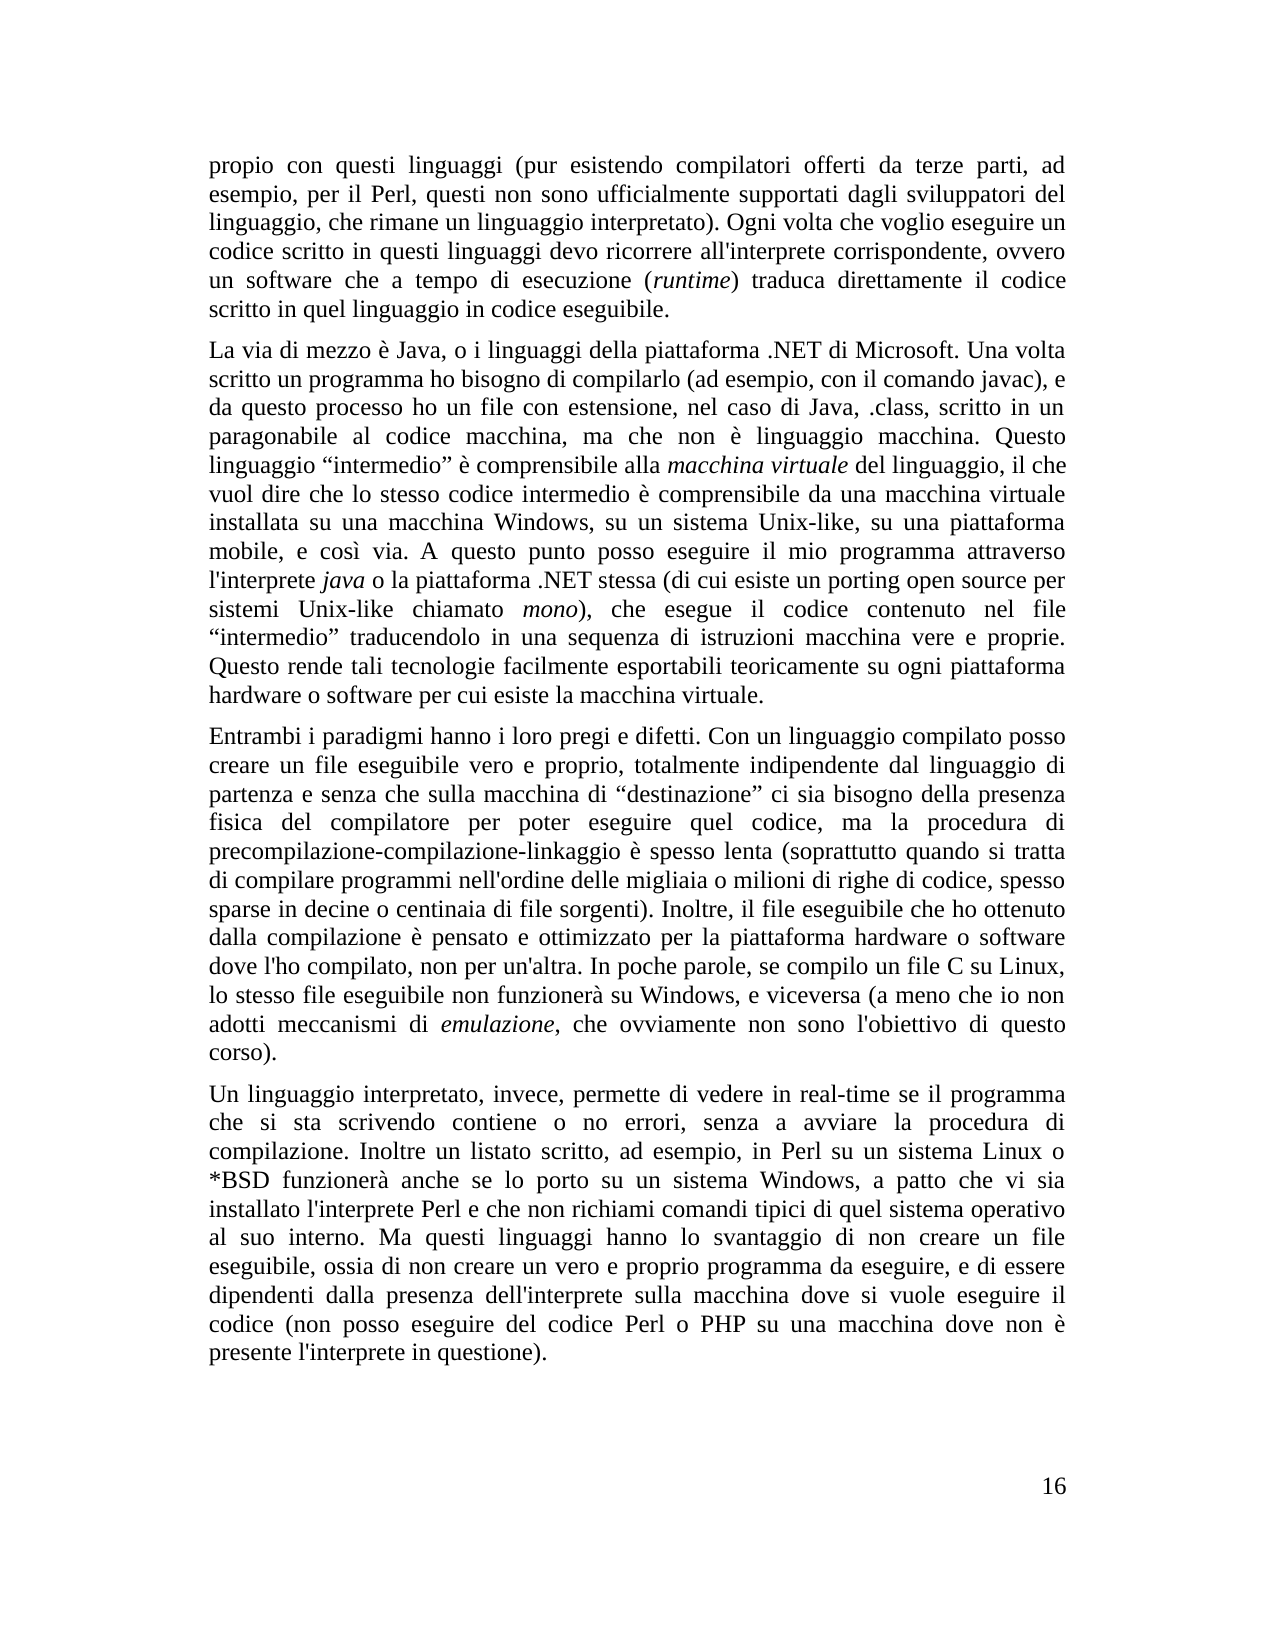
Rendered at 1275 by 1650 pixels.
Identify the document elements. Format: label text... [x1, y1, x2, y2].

text propio con questi linguaggi (pur esistendo compilatori offerti da terze parti, ad esempio, per il Perl, questi non sono ufficialmente supportati dagli sviluppatori del linguaggio, che rimane un linguaggio interpretato). Ogni volta che voglio eseguire un codice scritto in questi linguaggi devo ricorrere all'interprete corrispondente, ovvero un software che a tempo di esecuzione (runtime) traduca direttamente il codice scritto in quel linguaggio in codice eseguibile. [208, 150, 1066, 322]
text La via di mezzo è Java, o i linguaggi della piattaforma .NET di Microsoft. Una volta scritto un programma ho bisogno di compilarlo (ad esempio, con il comando javac), e da questo processo ho un file con estensione, nel caso di Java, .class, scritto in un paragonabile al codice macchina, ma che non è linguaggio macchina. Questo linguaggio “intermedio” è comprensibile alla macchina virtuale del linguaggio, il che vuol dire che lo stesso codice intermedio è comprensibile da una macchina virtuale installata su una macchina Windows, su un sistema Unix-like, su una piattaforma mobile, e così via. A questo punto posso eseguire il mio programma attraverso l'interprete java o la piattaforma .NET stessa (di cui esiste un porting open source per sistemi Unix-like chiamato mono), che esegue il codice contenuto nel file “intermedio” traducendolo in una sequenza di istruzioni macchina vere e proprie. Questo rende tali tecnologie facilmente esportabili teoricamente su ogni piattaforma hardware o software per cui esiste la macchina virtuale. [208, 335, 1066, 709]
text Un linguaggio interpretato, invece, permette di vedere in real-time se il programma che si sta scrivendo contiene o no errori, senza a avviare la procedura di compilazione. Inoltre un listato scritto, ad esempio, in Perl su un sistema Linux o *BSD funzionerà anche se lo porto su un sistema Windows, a patto che vi sia installato l'interprete Perl e che non richiami comandi tipici di quel sistema operativo al suo interno. Ma questi linguaggi hanno lo svantaggio di non creare un file eseguibile, ossia di non creare un vero e proprio programma da eseguire, e di essere dipendenti dalla presenza dell'interprete sulla macchina dove si vuole eseguire il codice (non posso eseguire del codice Perl o PHP su una macchina dove non è presente l'interprete in questione). [208, 1079, 1066, 1366]
text Entrambi i paradigmi hanno i loro pregi e difetti. Con un linguaggio compilato posso creare un file eseguibile vero e proprio, totalmente indipendente dal linguaggio di partenza e senza che sulla macchina di “destinazione” ci sia bisogno della presenza fisica del compilatore per poter eseguire quel codice, ma la procedura di precompilazione-compilazione-linkaggio è spesso lenta (soprattutto quando si tratta di compilare programmi nell'ordine delle migliaia o milioni di righe di codice, spesso sparse in decine o centinaia di file sorgenti). Inoltre, il file eseguibile che ho ottenuto dalla compilazione è pensato e ottimizzato per la piattaforma hardware o software dove l'ho compilato, non per un'altra. In poche parole, se compilo un file C su Linux, lo stesso file eseguibile non funzionerà su Windows, e viceversa (a meno che io non adotti meccanismi di emulazione, che ovviamente non sono l'obiettivo di questo corso). [208, 721, 1066, 1066]
